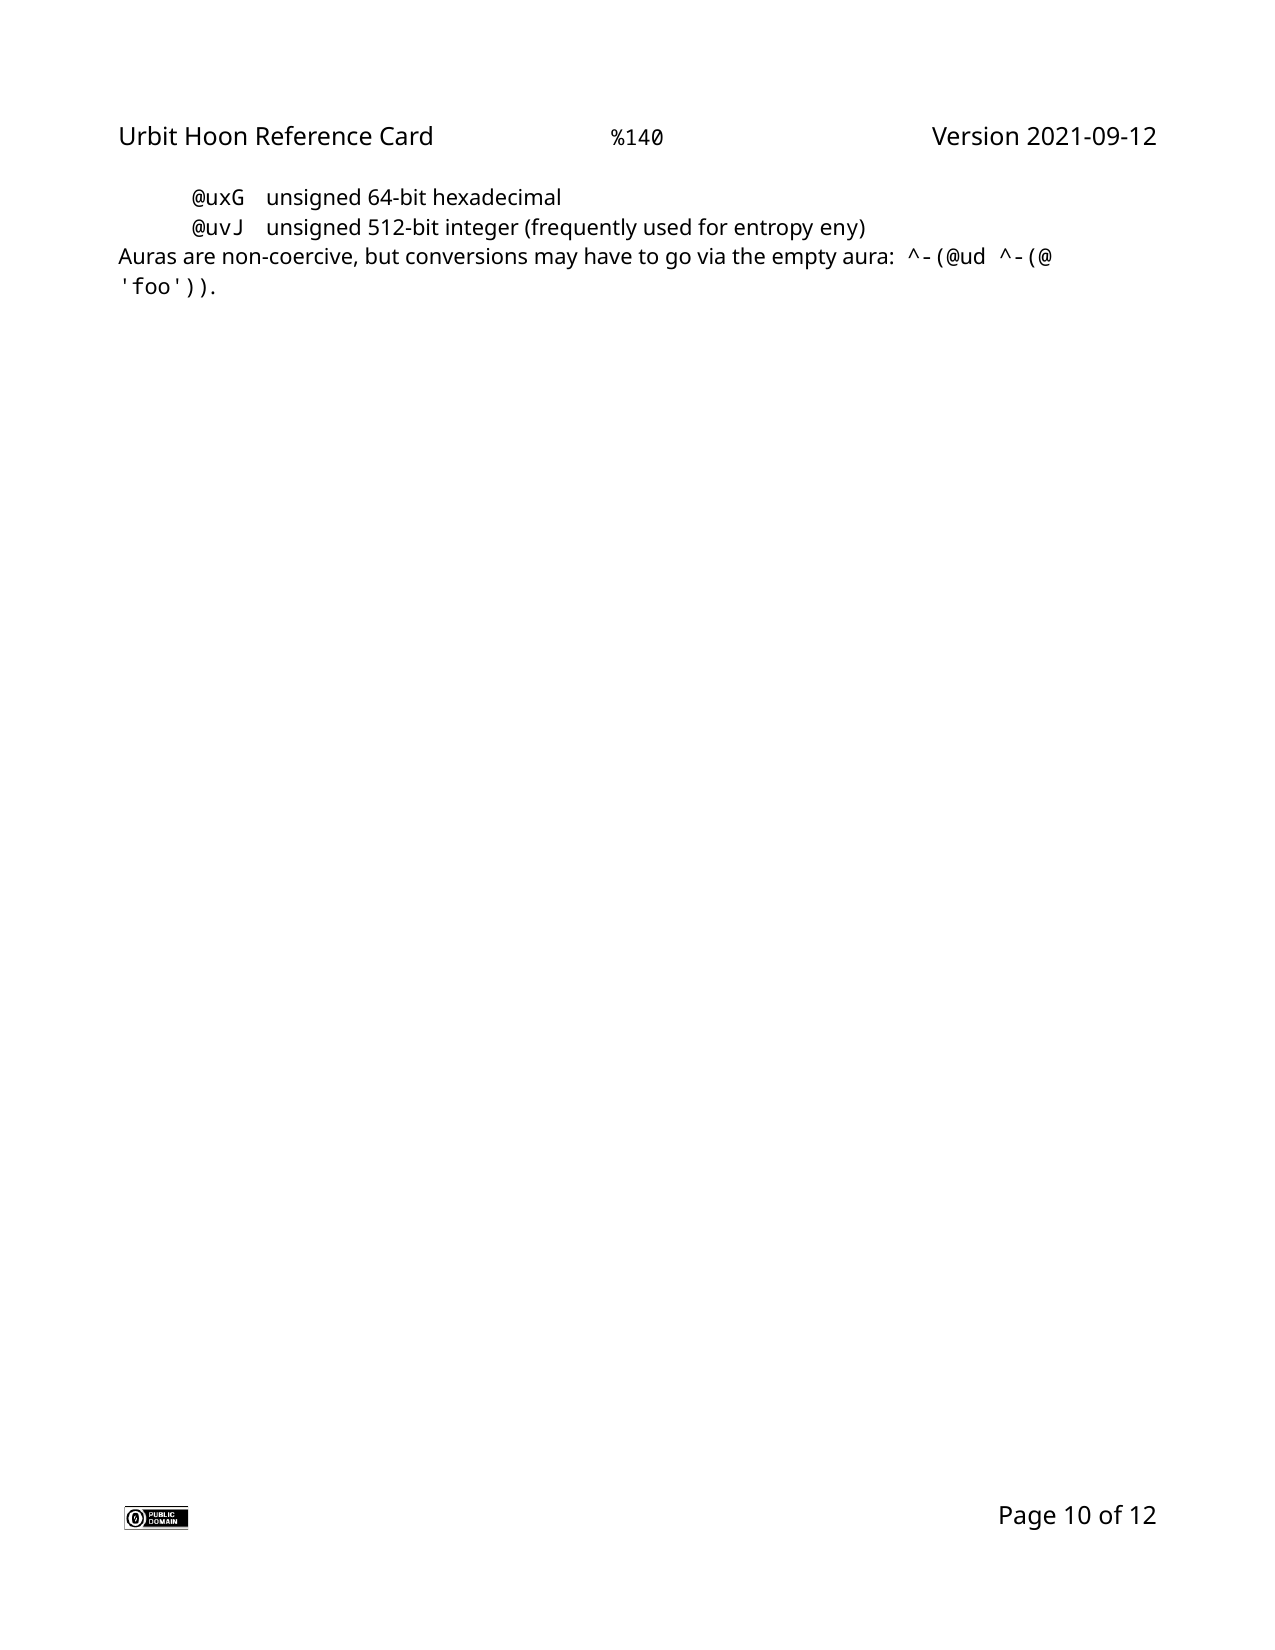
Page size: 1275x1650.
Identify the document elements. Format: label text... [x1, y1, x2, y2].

text @uxG unsigned 64-bit hexadecimal [118, 182, 1157, 211]
text @uvJ unsigned 512-bit integer (frequently used for entropy eny) [118, 211, 1157, 241]
picture [124, 1506, 189, 1530]
text Auras are non-coercive, but conversions may have to go via the empty aura: ^-(@ud ^-(@ 'foo')). [118, 241, 1157, 301]
